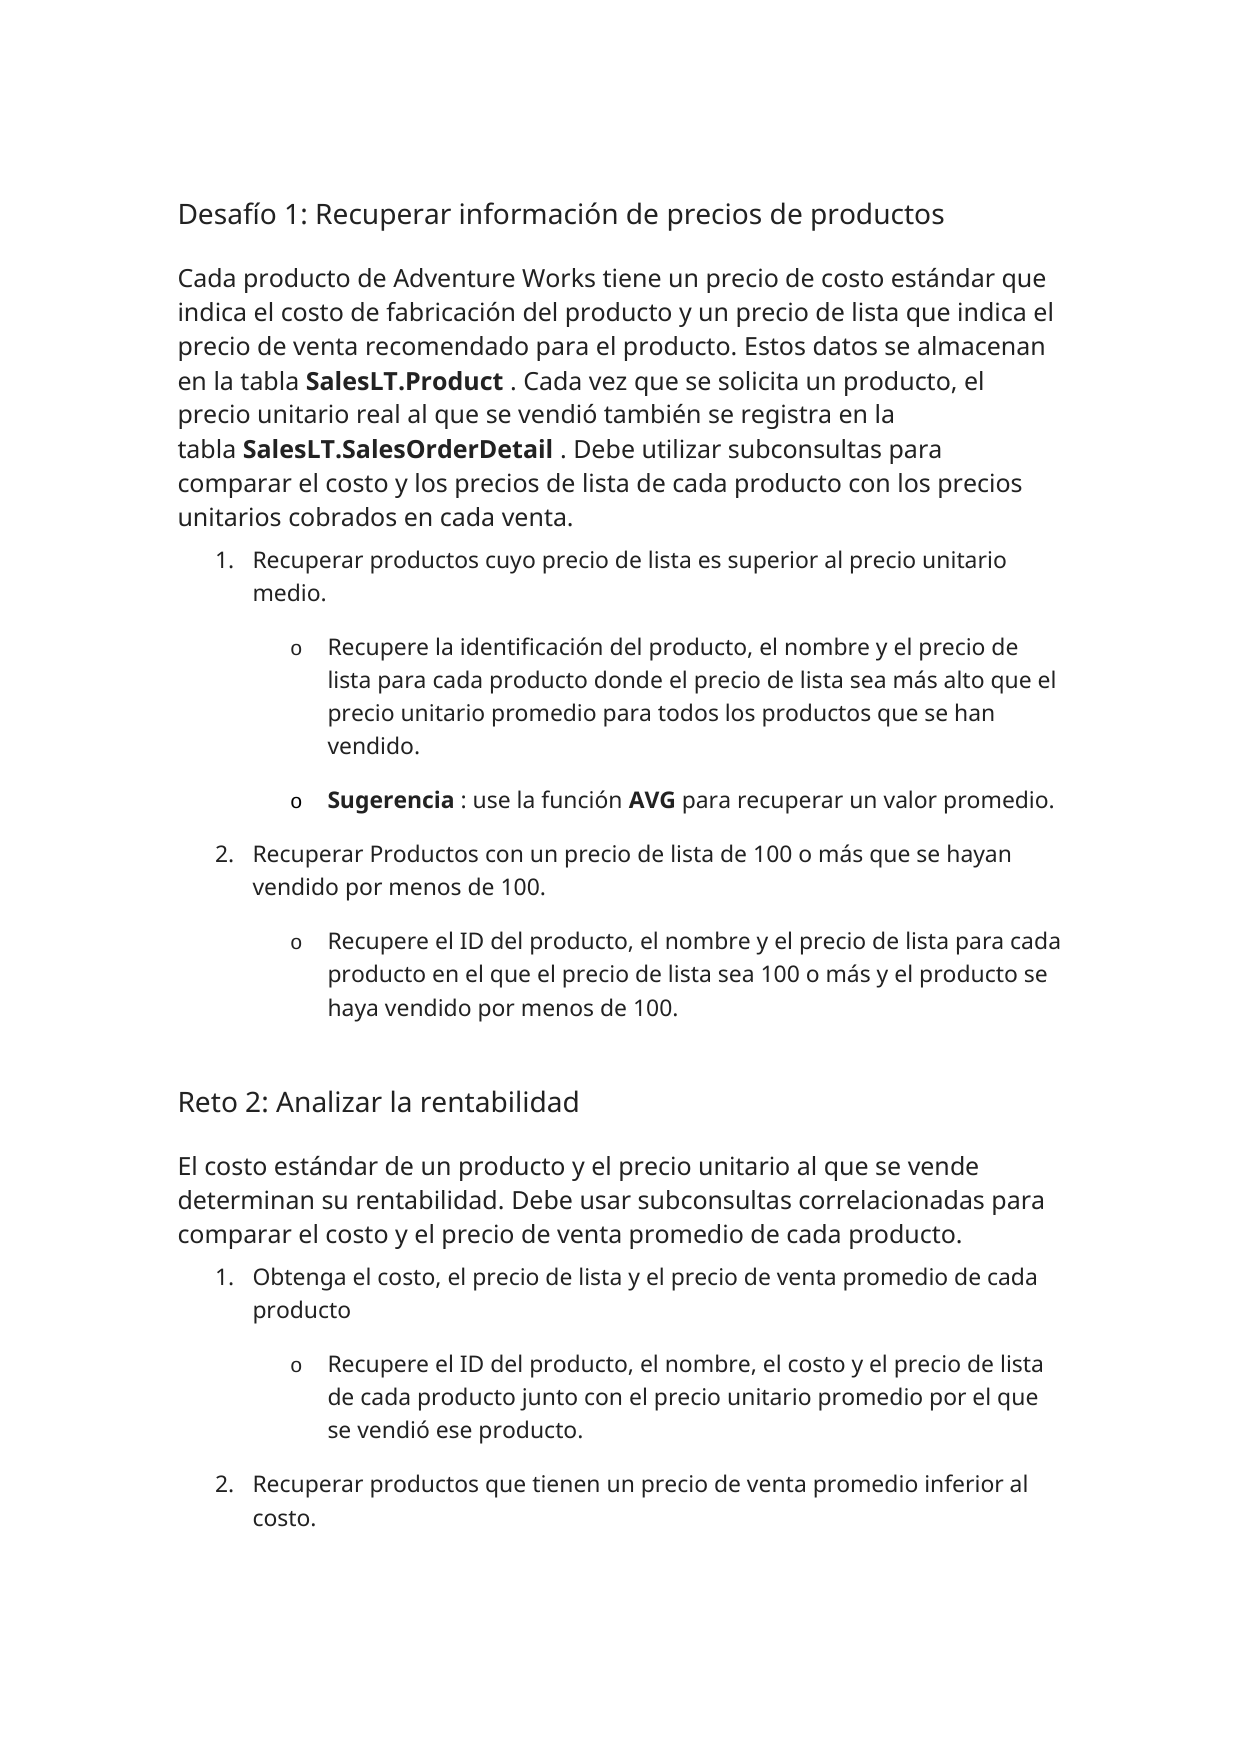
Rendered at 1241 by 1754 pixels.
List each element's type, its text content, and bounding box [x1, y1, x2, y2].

list Recupere el ID del producto, el nombre, el costo y el precio de lista de cada producto junto con el precio unitario promedio por el que se vendió ese producto. [290, 1348, 1063, 1446]
list Recuperar productos que tienen un precio de venta promedio inferior al costo. [215, 1468, 1063, 1533]
list Recupere la identificación del producto, el nombre y el precio de lista para cada producto donde el precio de lista sea más alto que el precio unitario promedio para todos los productos que se han vendido. [290, 631, 1063, 762]
list Recupere el ID del producto, el nombre y el precio de lista para cada producto en el que el precio de lista sea 100 o más y el producto se haya vendido por menos de 100. [290, 925, 1063, 1023]
list Obtenga el costo, el precio de lista y el precio de venta promedio de cada producto [215, 1261, 1063, 1325]
subtitle Desafío 1: Recuperar información de precios de productos [177, 194, 1063, 233]
text Cada producto de Adventure Works tiene un precio de costo estándar que indica el costo de fabricación del producto y un precio de lista que indica el precio de venta recomendado para el producto. Estos datos se almacenan en la tabla SalesLT.Product . Cada vez que se solicita un producto, el precio unitario real al que se vendió también se registra en la tabla SalesLT.SalesOrderDetail . Debe utilizar subconsultas para comparar el costo y los precios de lista de cada producto con los precios unitarios cobrados en cada venta. [177, 261, 1063, 533]
subtitle Reto 2: Analizar la rentabilidad [177, 1082, 1063, 1120]
list Recuperar productos cuyo precio de lista es superior al precio unitario medio. [215, 544, 1063, 608]
list Sugerencia : use la función AVG para recuperar un valor promedio. [290, 784, 1063, 816]
list Recuperar Productos con un precio de lista de 100 o más que se hayan vendido por menos de 100. [215, 838, 1063, 903]
text El costo estándar de un producto y el precio unitario al que se vende determinan su rentabilidad. Debe usar subconsultas correlacionadas para comparar el costo y el precio de venta promedio de cada producto. [177, 1148, 1063, 1251]
